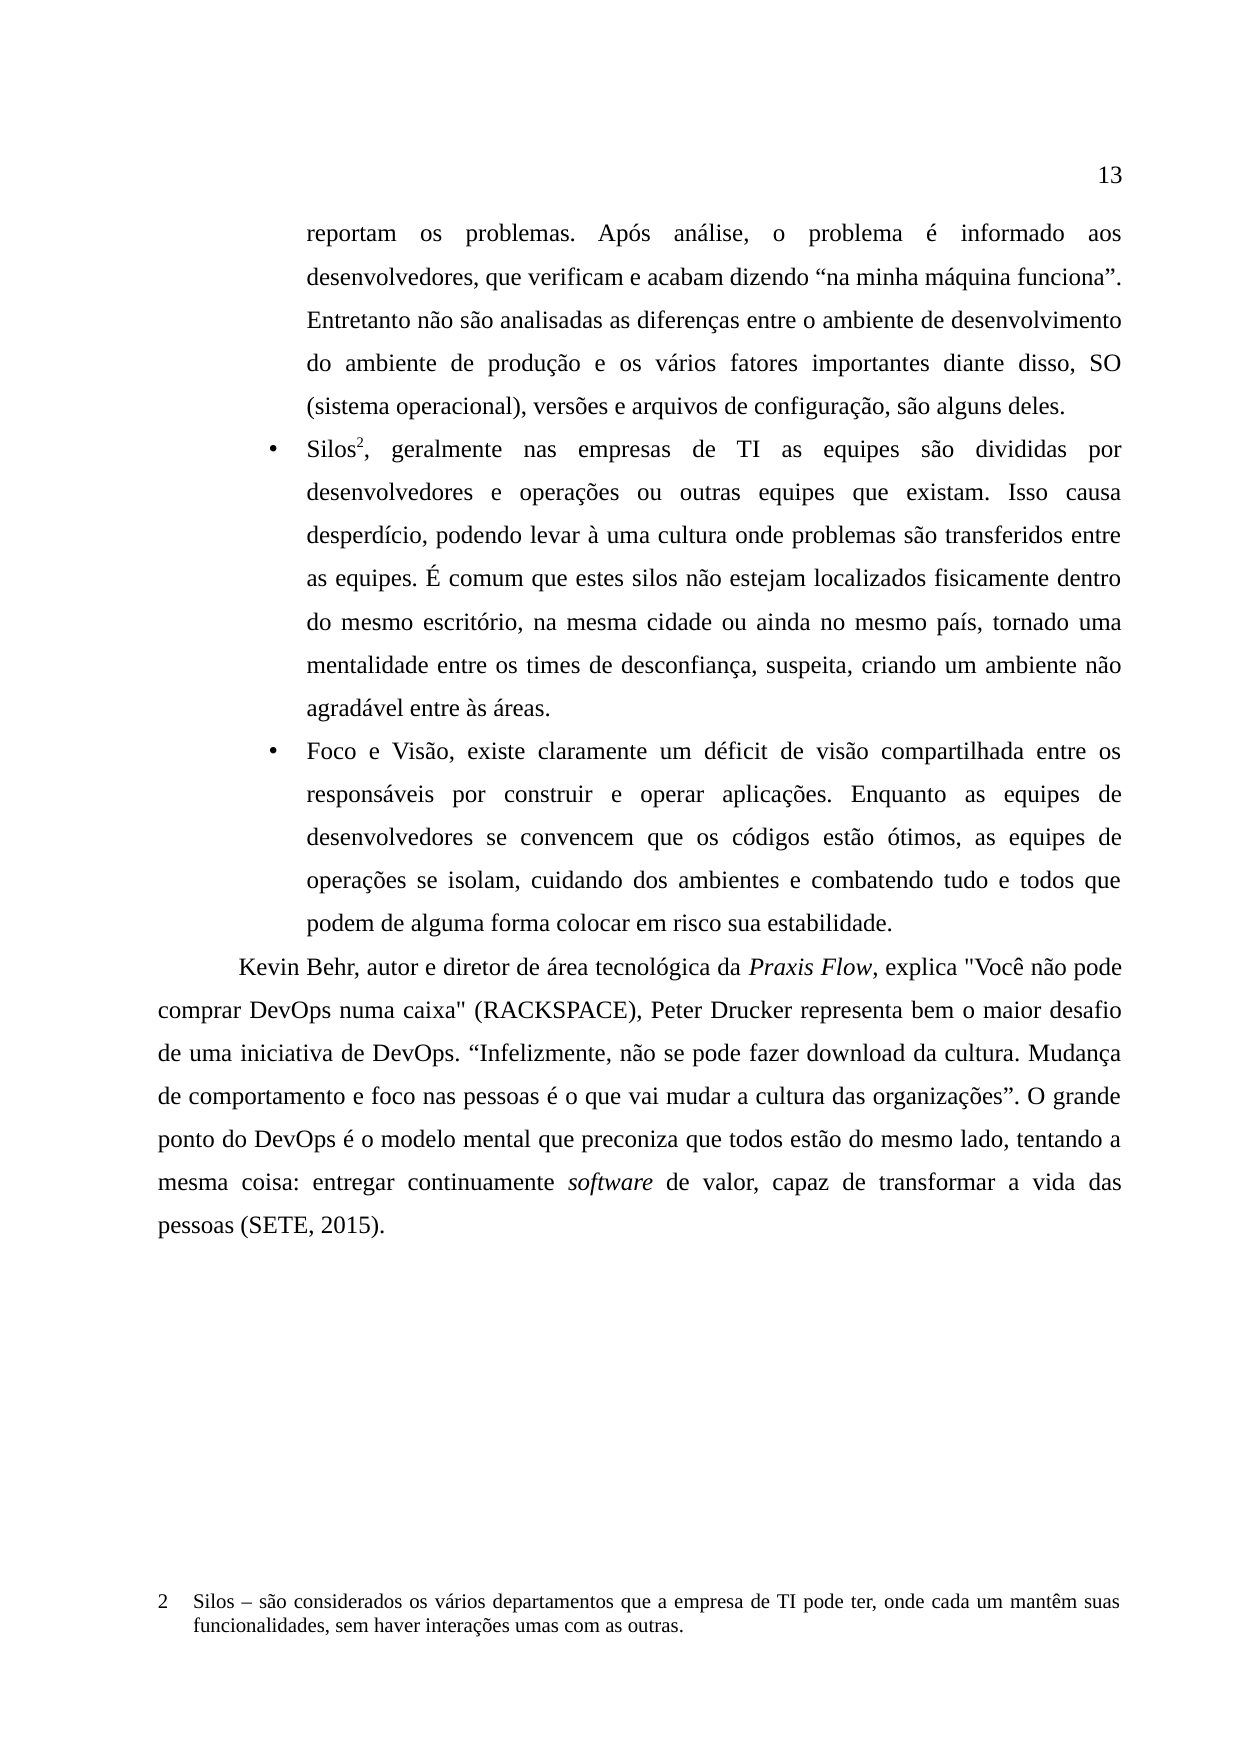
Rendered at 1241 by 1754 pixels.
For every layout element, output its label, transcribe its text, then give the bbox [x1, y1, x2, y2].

list Silos – são considerados os vários departamentos que a empresa de TI pode ter, onde cada um mantêm suas funcionalidades, sem haver interações umas com as outras. [158, 1589, 1122, 1637]
list Silos, geralmente nas empresas de TI as equipes são divididas por desenvolvedores e operações ou outras equipes que existam. Isso causa desperdício, podendo levar à uma cultura onde problemas são transferidos entre as equipes. É comum que estes silos não estejam localizados fisicamente dentro do mesmo escritório, na mesma cidade ou ainda no mesmo país, tornado uma mentalidade entre os times de desconfiança, suspeita, criando um ambiente não agradável entre às áreas. [269, 434, 1122, 722]
text Kevin Behr, autor e diretor de área tecnológica da Praxis Flow, explica "Você não pode comprar DevOps numa caixa" (RACKSPACE), Peter Drucker representa bem o maior desafio de uma iniciativa de DevOps. “Infelizmente, não se pode fazer download da cultura. Mudança de comportamento e foco nas pessoas é o que vai mudar a cultura das organizações”. O grande ponto do DevOps é o modelo mental que preconiza que todos estão do mesmo lado, tentando a mesma coisa: entregar continuamente software de valor, capaz de transformar a vida das pessoas (SETE, 2015). [158, 952, 1122, 1239]
list reportam os problemas. Após análise, o problema é informado aos desenvolvedores, que verificam e acabam dizendo “na minha máquina funciona”. Entretanto não são analisadas as diferenças entre o ambiente de desenvolvimento do ambiente de produção e os vários fatores importantes diante disso, SO (sistema operacional), versões e arquivos de configuração, são alguns deles. [269, 218, 1122, 420]
list Foco e Visão, existe claramente um déficit de visão compartilhada entre os responsáveis por construir e operar aplicações. Enquanto as equipes de desenvolvedores se convencem que os códigos estão ótimos, as equipes de operações se isolam, cuidando dos ambientes e combatendo tudo e todos que podem de alguma forma colocar em risco sua estabilidade. [269, 736, 1122, 937]
